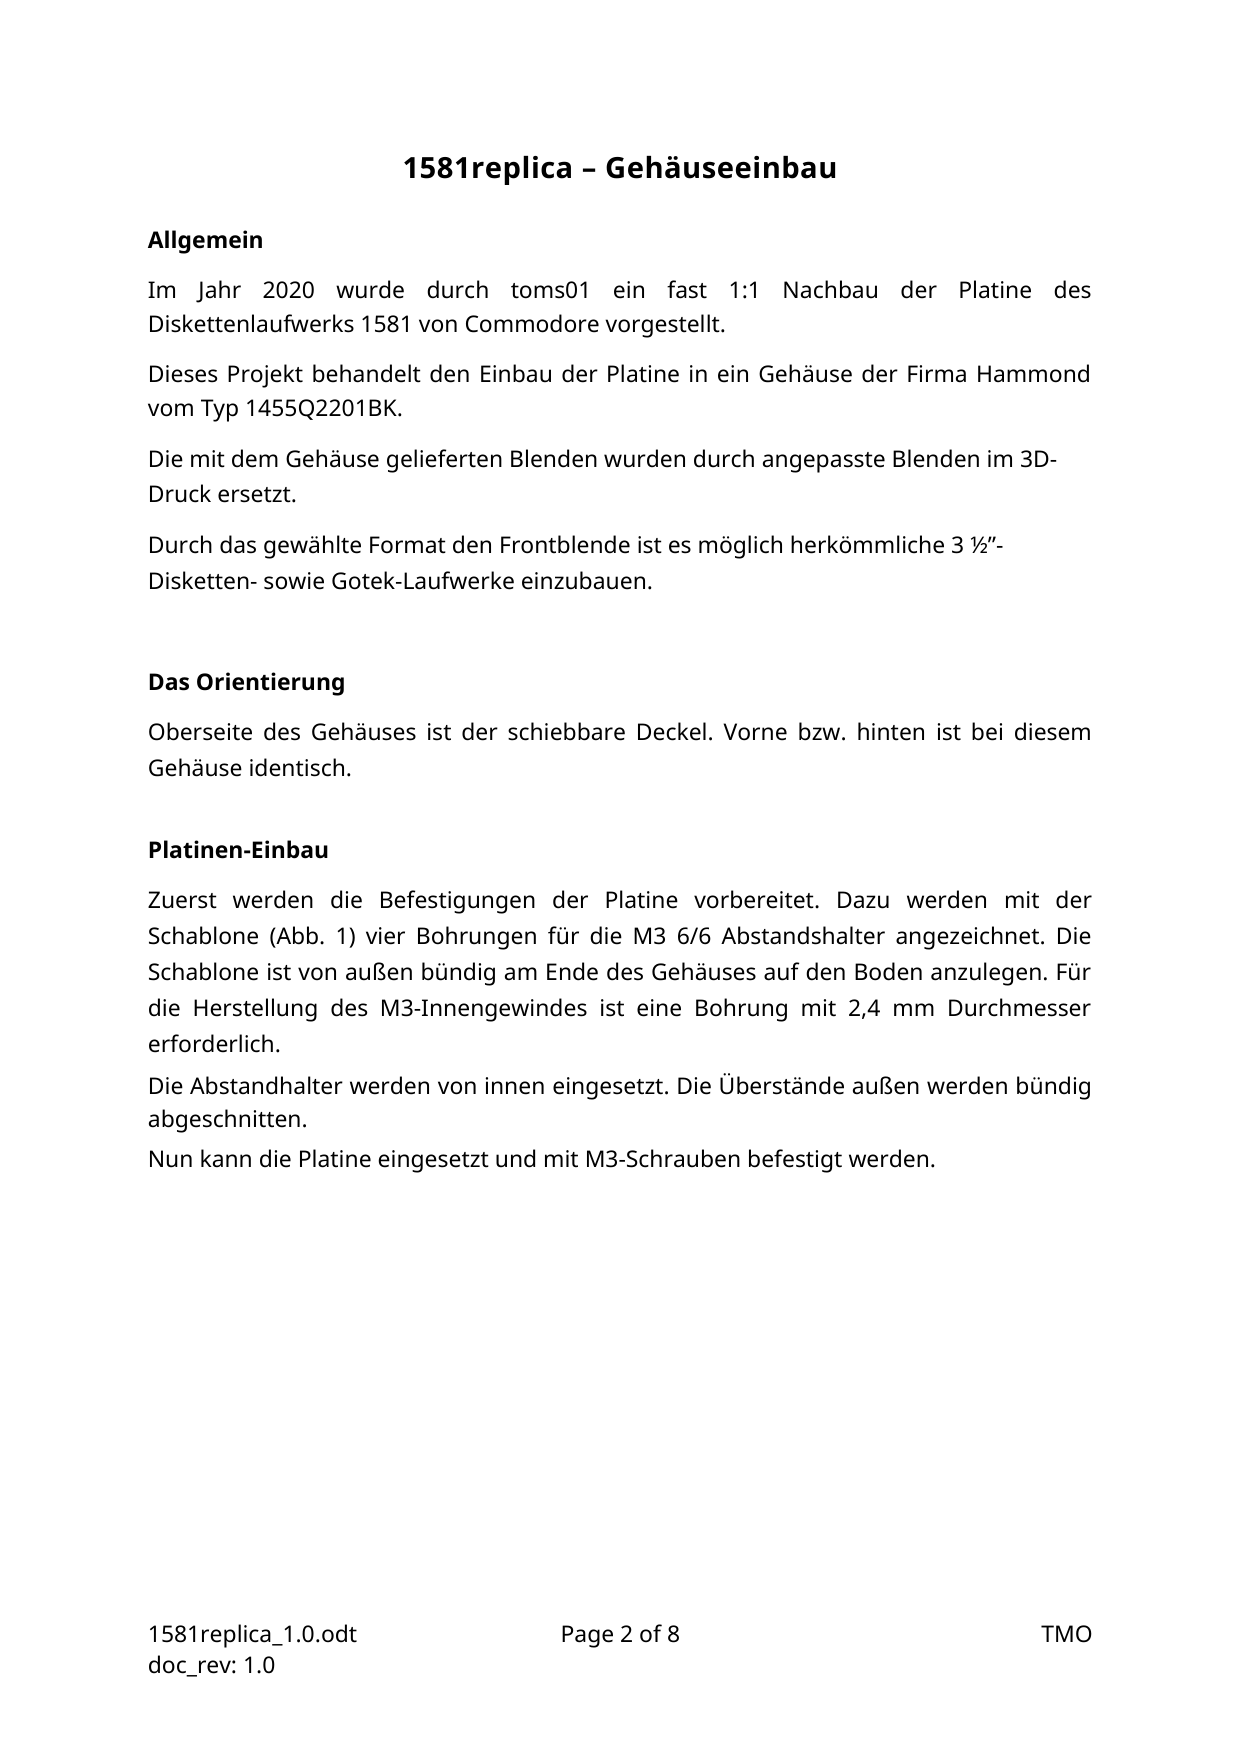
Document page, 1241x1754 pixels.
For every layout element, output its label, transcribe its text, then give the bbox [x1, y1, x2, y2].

text Im Jahr 2020 wurde durch toms01 ein fast 1:1 Nachbau der Platine des Diskettenlaufwerks 1581 von Commodore vorgestellt. [148, 274, 1093, 339]
text Die mit dem Gehäuse gelieferten Blenden wurden durch angepasste Blenden im 3D-Druck ersetzt. [148, 442, 1093, 510]
text Nun kann die Platine eingesetzt und mit M3-Schrauben befestigt werden. [148, 1143, 1093, 1174]
text Allgemein [148, 224, 1093, 255]
text Zuerst werden die Befestigungen der Platine vorbereitet. Dazu werden mit der Schablone (Abb. 1) vier Bohrungen für die M3 6/6 Abstandshalter angezeichnet. Die Schablone ist von außen bündig am Ende des Gehäuses auf den Boden anzulegen. Für die Herstellung des M3-Innengewindes ist eine Bohrung mit 2,4 mm Durchmesser erforderlich. [148, 884, 1093, 1059]
text Durch das gewählte Format den Frontblende ist es möglich herkömmliche 3 ½”-Disketten- sowie Gotek-Laufwerke einzubauen. [148, 529, 1093, 596]
text Platinen-Einbau [148, 834, 1093, 865]
text Die Abstandhalter werden von innen eingesetzt. Die Überstände außen werden bündig abgeschnitten. [148, 1069, 1093, 1134]
text Oberseite des Gehäuses ist der schiebbare Deckel. Vorne bzw. hinten ist bei diesem Gehäuse identisch. [148, 716, 1093, 783]
text 1581replica – Gehäuseeinbau [148, 148, 1093, 187]
text Das Orientierung [148, 666, 1093, 697]
text Dieses Projekt behandelt den Einbau der Platine in ein Gehäuse der Firma Hammond vom Typ 1455Q2201BK. [148, 358, 1093, 423]
